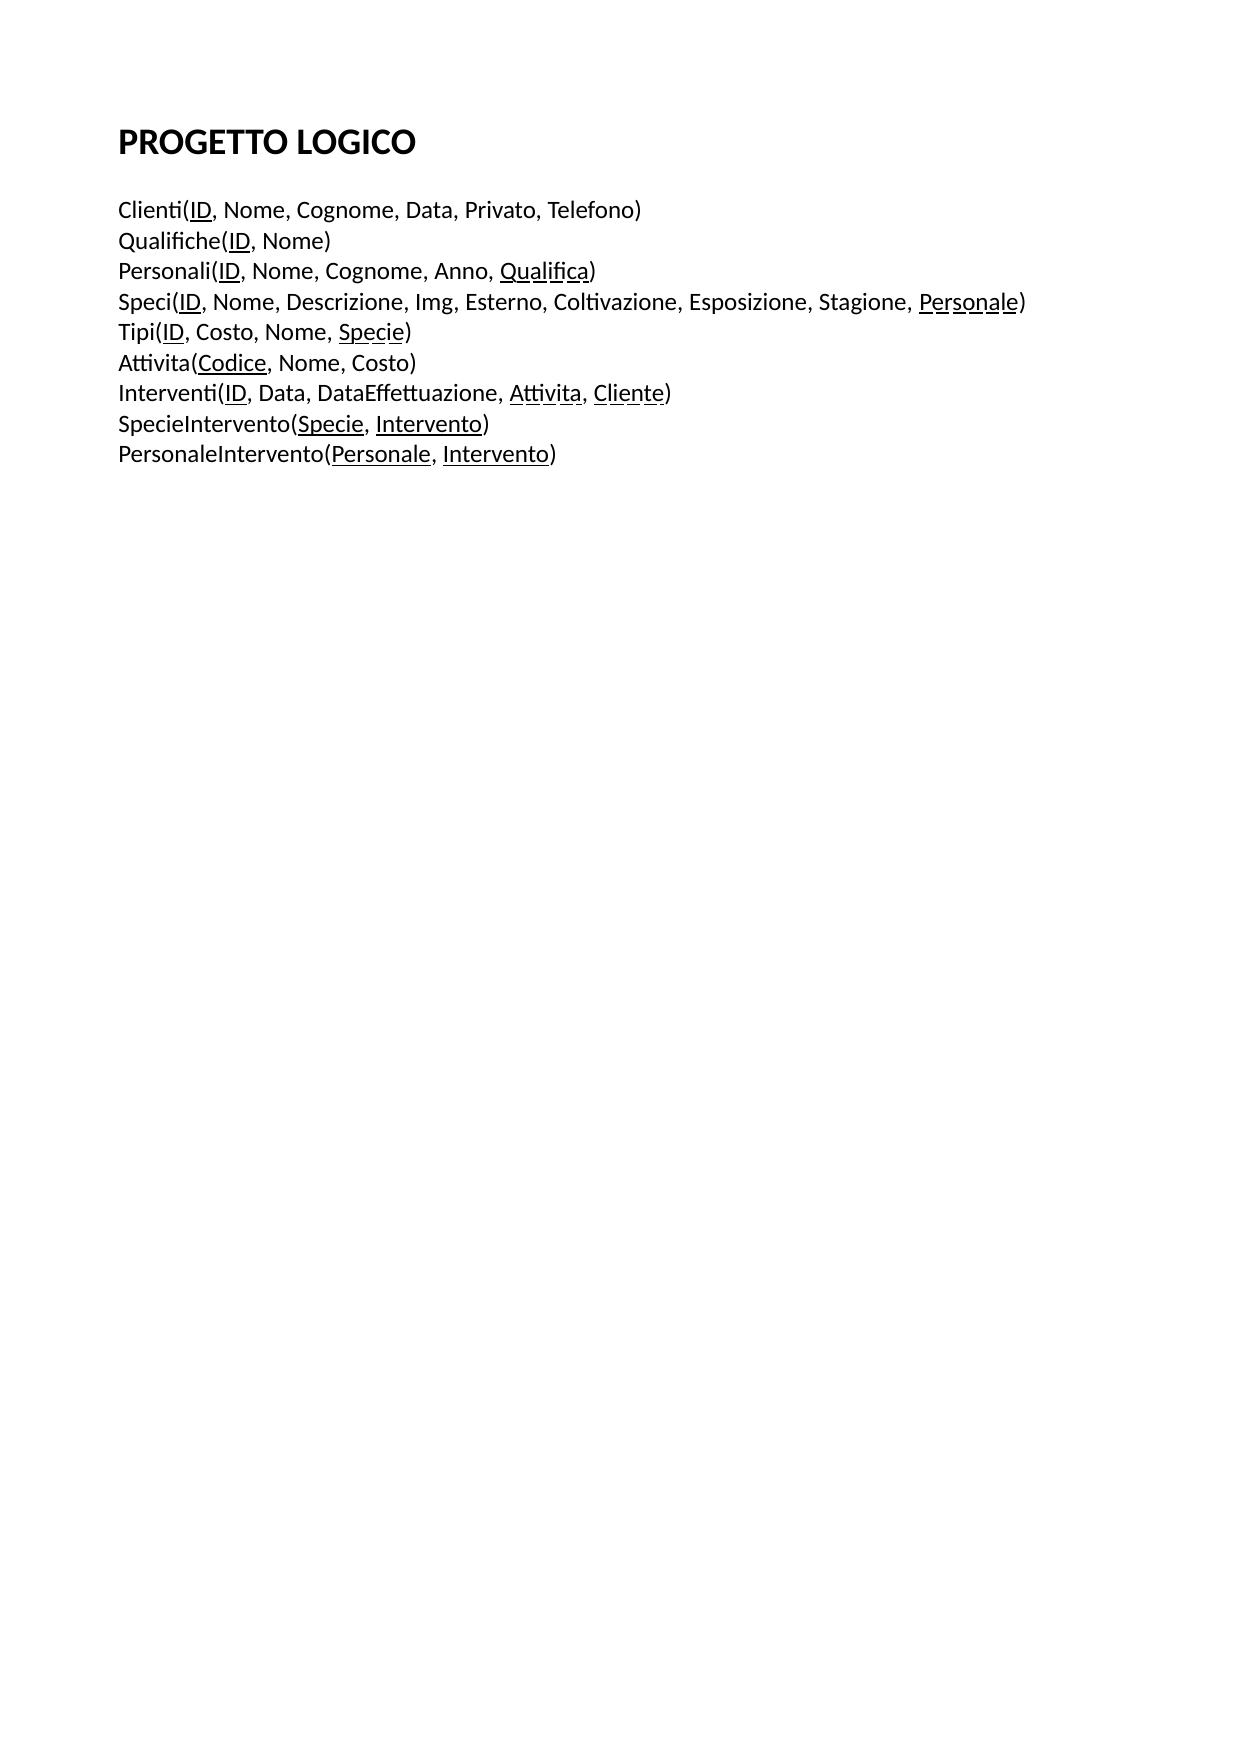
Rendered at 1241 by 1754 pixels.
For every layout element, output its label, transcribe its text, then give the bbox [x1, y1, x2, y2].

text Qualifiche(ID, Nome) [118, 225, 1122, 256]
text PersonaleIntervento(Personale, Intervento) [118, 439, 1122, 469]
text Attivita(Codice, Nome, Costo) [118, 347, 1122, 378]
text PROGETTO LOGICO [118, 118, 1122, 164]
text Speci(ID, Nome, Descrizione, Img, Esterno, Coltivazione, Esposizione, Stagione, Personale) [118, 286, 1122, 317]
text SpecieIntervento(Specie, Intervento) [118, 408, 1122, 439]
text Personali(ID, Nome, Cognome, Anno, Qualifica) [118, 256, 1122, 286]
text Clienti(ID, Nome, Cognome, Data, Privato, Telefono) [118, 194, 1122, 225]
text Tipi(ID, Costo, Nome, Specie) [118, 317, 1122, 347]
text Interventi(ID, Data, DataEffettuazione, Attivita, Cliente) [118, 378, 1122, 408]
